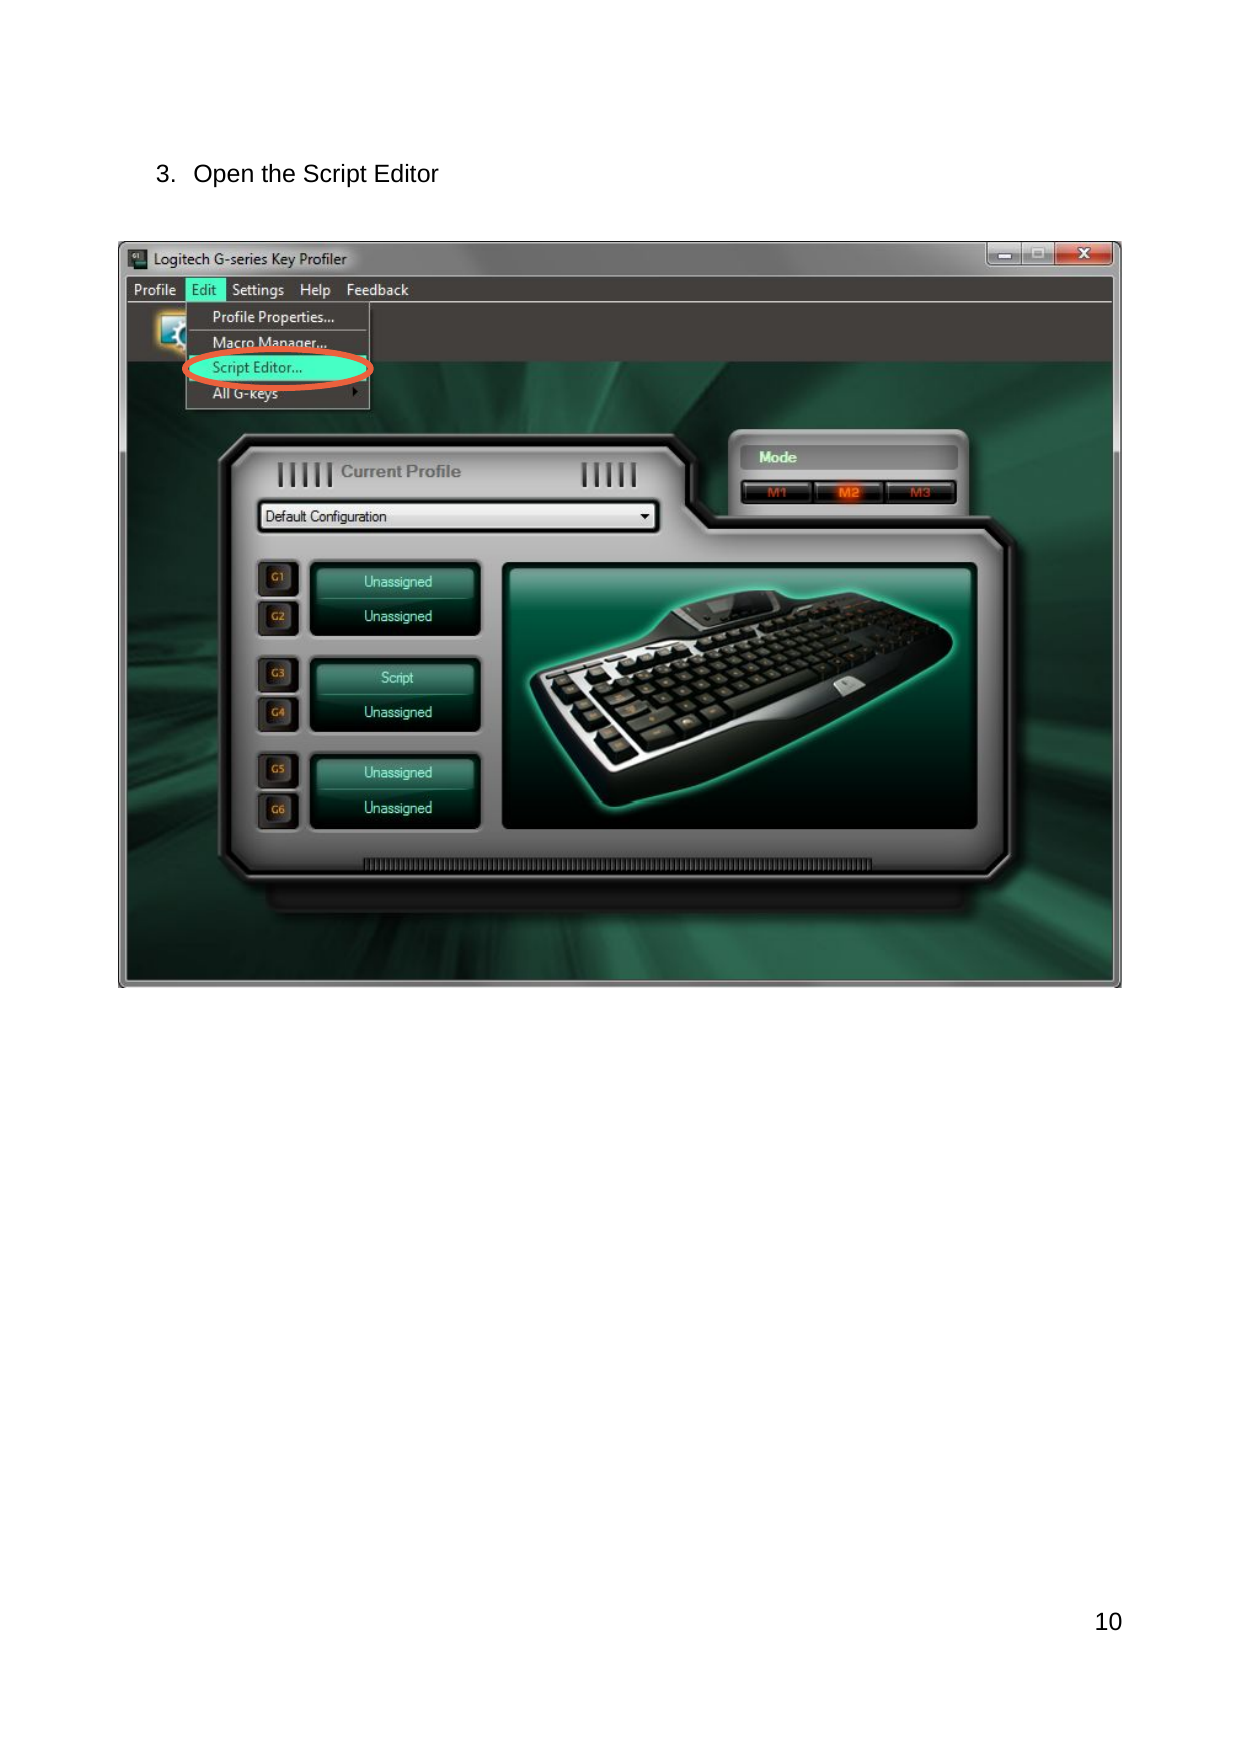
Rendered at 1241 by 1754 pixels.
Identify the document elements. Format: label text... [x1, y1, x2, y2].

picture [118, 241, 1123, 988]
list Open the Script Editor [156, 159, 1122, 188]
